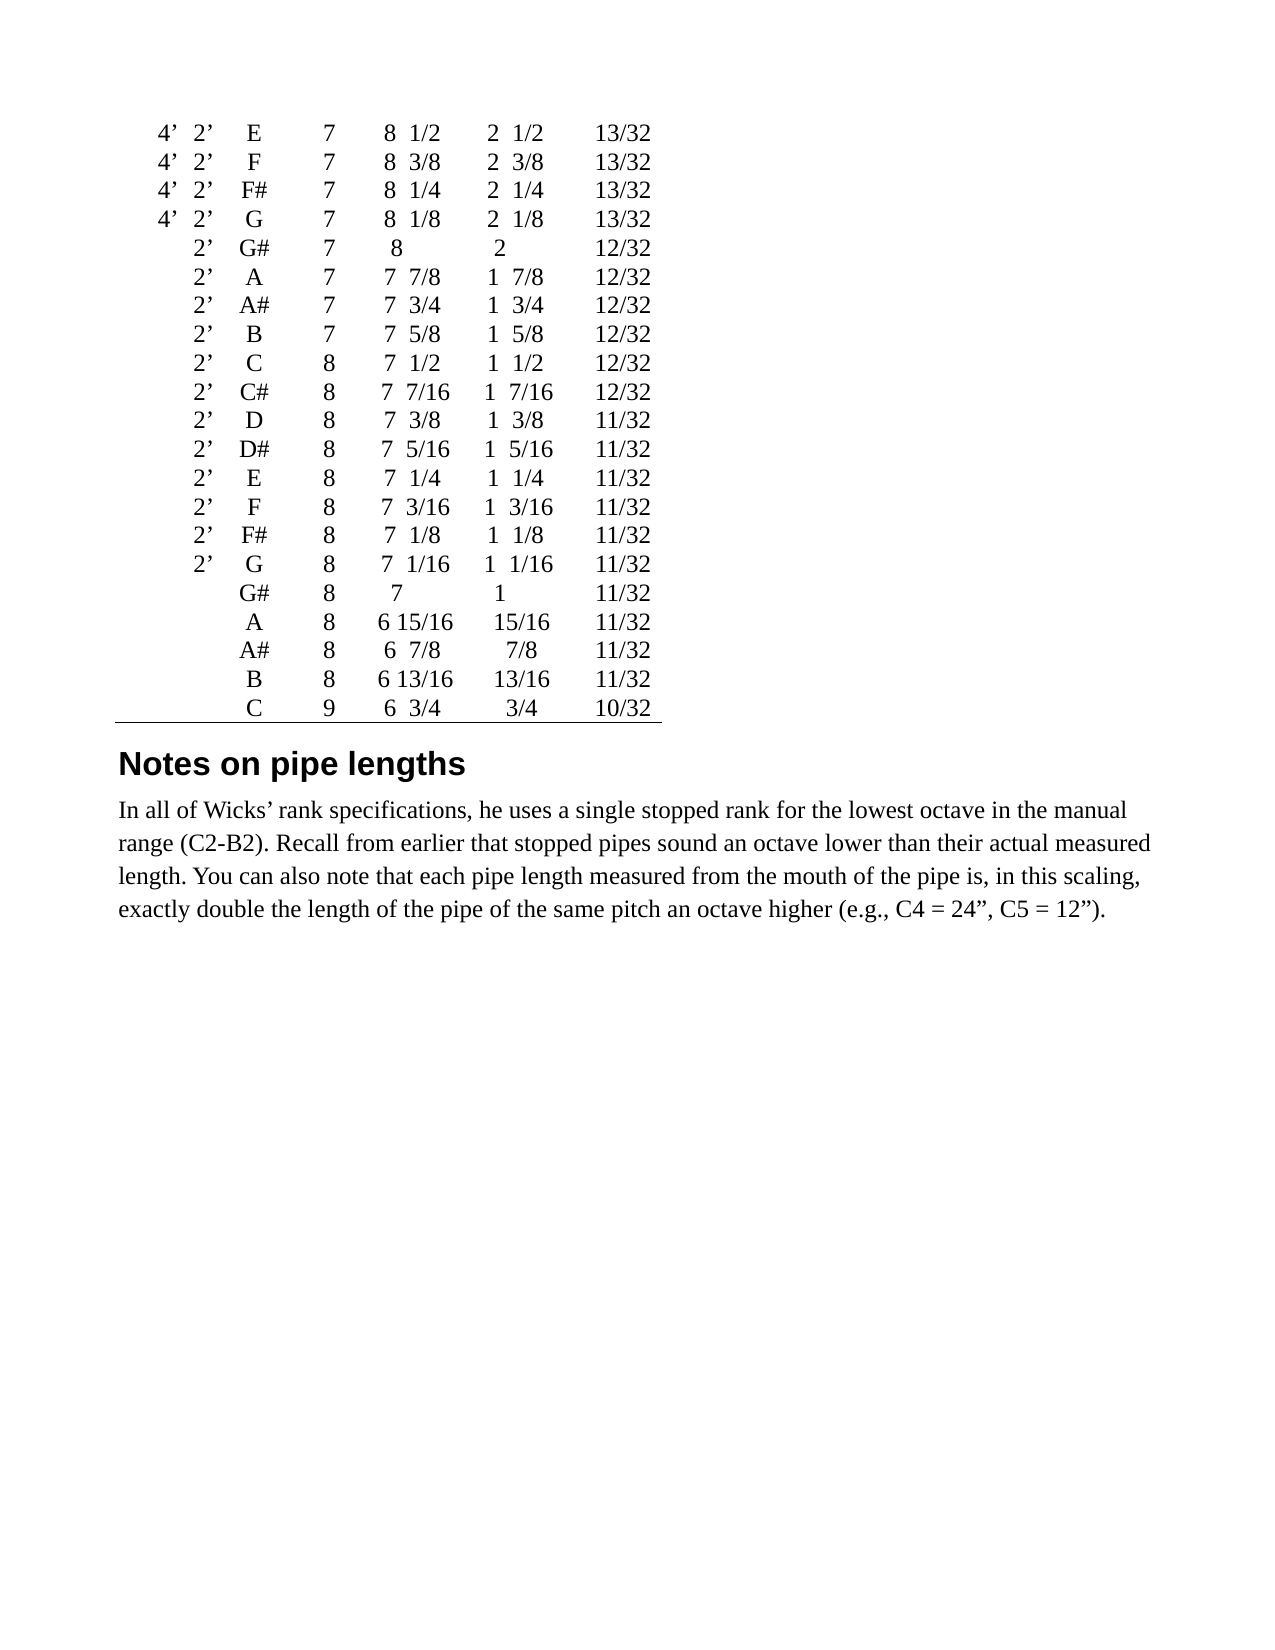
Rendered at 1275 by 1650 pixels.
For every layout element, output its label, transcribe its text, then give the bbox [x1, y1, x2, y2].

table_cell 8 [287, 549, 371, 578]
table_cell 1 7/8 [459, 262, 577, 291]
table_cell 7 3/16 [371, 492, 459, 521]
table_cell 2’ [186, 521, 221, 549]
table_cell [115, 578, 150, 607]
table_cell [115, 233, 150, 262]
table_cell [115, 118, 150, 147]
table_cell [115, 406, 150, 434]
table_cell 8 [287, 607, 371, 636]
table_cell 1 5/16 [459, 434, 577, 463]
table_cell C# [221, 377, 287, 406]
table_cell [115, 291, 150, 319]
table_cell 8 [287, 348, 371, 377]
table_cell 12/32 [578, 348, 662, 377]
table_cell 12/32 [578, 233, 662, 262]
table_cell F [221, 492, 287, 521]
table_cell [115, 319, 150, 348]
table_cell D [221, 406, 287, 434]
table_cell 2’ [186, 319, 221, 348]
table_cell 6 15/16 [371, 607, 459, 636]
table_cell [150, 348, 186, 377]
table_cell 1 1/4 [459, 463, 577, 492]
table_cell 12/32 [578, 377, 662, 406]
table_cell [115, 463, 150, 492]
table_cell [115, 176, 150, 204]
table_cell 6 3/4 [371, 693, 459, 722]
table_cell 2 3/8 [459, 147, 577, 176]
table_cell [186, 636, 221, 664]
table_cell [115, 348, 150, 377]
table_cell 7 7/8 [371, 262, 459, 291]
table_cell 1 3/8 [459, 406, 577, 434]
table_cell 8 1/4 [371, 176, 459, 204]
table_cell 12/32 [578, 319, 662, 348]
table_cell [186, 607, 221, 636]
table_cell B [221, 319, 287, 348]
table_cell A [221, 607, 287, 636]
table_cell 7 3/8 [371, 406, 459, 434]
table_cell [150, 578, 186, 607]
table_cell 7 [287, 147, 371, 176]
table_cell [186, 578, 221, 607]
table_cell 7 5/16 [371, 434, 459, 463]
table_cell 2’ [186, 549, 221, 578]
table_cell [150, 693, 186, 722]
table_cell B [221, 664, 287, 693]
table_cell 8 [287, 521, 371, 549]
table_cell F# [221, 521, 287, 549]
table_cell [150, 262, 186, 291]
table_cell G# [221, 233, 287, 262]
table_cell [150, 521, 186, 549]
table_cell 2’ [186, 118, 221, 147]
table_cell 1 7/16 [459, 377, 577, 406]
table_cell 7 7/16 [371, 377, 459, 406]
table_cell 1 3/16 [459, 492, 577, 521]
table_cell 1 [459, 578, 577, 607]
table_cell G [221, 204, 287, 233]
table_cell 2’ [186, 291, 221, 319]
table_cell A# [221, 291, 287, 319]
table_cell 11/32 [578, 578, 662, 607]
table_cell 7 1/16 [371, 549, 459, 578]
table_cell [186, 693, 221, 722]
table_cell 15/16 [459, 607, 577, 636]
table_cell [150, 607, 186, 636]
table_cell 2’ [186, 377, 221, 406]
table_cell 11/32 [578, 406, 662, 434]
table_cell 7 [287, 291, 371, 319]
table_cell 13/32 [578, 204, 662, 233]
table_cell [115, 636, 150, 664]
table_cell 6 7/8 [371, 636, 459, 664]
table_cell 7/8 [459, 636, 577, 664]
table_cell 8 [287, 492, 371, 521]
table_cell 2’ [186, 348, 221, 377]
table_cell A [221, 262, 287, 291]
table_cell 4’ [150, 147, 186, 176]
table_cell 7 [287, 176, 371, 204]
table_cell [115, 147, 150, 176]
table_cell 8 [287, 463, 371, 492]
table_cell 8 [287, 377, 371, 406]
table_cell A# [221, 636, 287, 664]
table_cell 7 3/4 [371, 291, 459, 319]
table_cell [115, 204, 150, 233]
table_cell 8 1/2 [371, 118, 459, 147]
table_cell 8 [287, 636, 371, 664]
table_cell F# [221, 176, 287, 204]
table_cell E [221, 463, 287, 492]
table_cell 6 13/16 [371, 664, 459, 693]
table_cell 10/32 [578, 693, 662, 722]
table_cell [115, 377, 150, 406]
table_cell 7 [287, 118, 371, 147]
table_cell C [221, 348, 287, 377]
table_cell 4’ [150, 204, 186, 233]
table_cell [150, 233, 186, 262]
table_cell E [221, 118, 287, 147]
table_cell 2 1/4 [459, 176, 577, 204]
table_cell 2’ [186, 434, 221, 463]
table_cell 7 [287, 233, 371, 262]
table_cell 2’ [186, 463, 221, 492]
table_cell [115, 521, 150, 549]
table_cell G# [221, 578, 287, 607]
text In all of Wicks’ rank specifications, he uses a single stopped rank for the lowest octave in the manual range (C2-B2). Recall from earlier that stopped pipes sound an octave lower than their actual measured length. You can also note that each pipe length measured from the mouth of the pipe is, in this scaling, exactly double the length of the pipe of the same pitch an octave higher (e.g., C4 = 24”, C5 = 12”). [118, 795, 1157, 923]
table_cell 11/32 [578, 549, 662, 578]
table_cell 2’ [186, 233, 221, 262]
table_cell 11/32 [578, 434, 662, 463]
subtitle Notes on pipe lengths [118, 744, 1157, 783]
table_cell 1 5/8 [459, 319, 577, 348]
table_cell 13/16 [459, 664, 577, 693]
table_cell 2 1/2 [459, 118, 577, 147]
table_cell 2’ [186, 492, 221, 521]
table_cell 7 1/4 [371, 463, 459, 492]
table_cell [186, 664, 221, 693]
table_cell 7 5/8 [371, 319, 459, 348]
table_cell [150, 434, 186, 463]
table_cell 11/32 [578, 463, 662, 492]
table_cell 8 3/8 [371, 147, 459, 176]
table_cell [115, 607, 150, 636]
table_cell 8 [287, 406, 371, 434]
table_cell 12/32 [578, 262, 662, 291]
table_cell 1 1/16 [459, 549, 577, 578]
table_cell F [221, 147, 287, 176]
table_cell 4’ [150, 118, 186, 147]
table_cell 2’ [186, 262, 221, 291]
table_cell [150, 492, 186, 521]
table_cell 1 3/4 [459, 291, 577, 319]
table_cell 7 [287, 319, 371, 348]
table_cell 1 1/2 [459, 348, 577, 377]
table_cell [150, 664, 186, 693]
table_cell [150, 636, 186, 664]
table_cell 2 1/8 [459, 204, 577, 233]
table_cell 8 [287, 664, 371, 693]
table_cell [115, 434, 150, 463]
table_cell [115, 549, 150, 578]
table_cell 2 [459, 233, 577, 262]
table_cell 11/32 [578, 636, 662, 664]
table_cell 8 [287, 434, 371, 463]
table_cell 11/32 [578, 607, 662, 636]
table_cell [150, 549, 186, 578]
table_cell 11/32 [578, 664, 662, 693]
table_cell 11/32 [578, 492, 662, 521]
table_cell [150, 463, 186, 492]
table_cell 2’ [186, 176, 221, 204]
table_cell 13/32 [578, 176, 662, 204]
table_cell [150, 291, 186, 319]
table_cell 7 1/8 [371, 521, 459, 549]
table_cell 8 [371, 233, 459, 262]
table_cell [115, 262, 150, 291]
table_cell [115, 693, 150, 722]
table_cell 7 [287, 204, 371, 233]
table_cell 1 1/8 [459, 521, 577, 549]
table_cell 7 1/2 [371, 348, 459, 377]
table_cell 13/32 [578, 118, 662, 147]
table_cell 2’ [186, 406, 221, 434]
table_cell 13/32 [578, 147, 662, 176]
table_cell 2’ [186, 204, 221, 233]
table_cell 8 1/8 [371, 204, 459, 233]
table_cell [150, 319, 186, 348]
table_cell 12/32 [578, 291, 662, 319]
table_cell 7 [287, 262, 371, 291]
table_cell D# [221, 434, 287, 463]
table_cell [115, 664, 150, 693]
table_cell C [221, 693, 287, 722]
table_cell 2’ [186, 147, 221, 176]
table_cell 3/4 [459, 693, 577, 722]
table_cell [150, 406, 186, 434]
table_cell 4’ [150, 176, 186, 204]
table_cell 7 [371, 578, 459, 607]
table_cell [115, 492, 150, 521]
table_cell 9 [287, 693, 371, 722]
table_cell G [221, 549, 287, 578]
table_cell 8 [287, 578, 371, 607]
table_cell [150, 377, 186, 406]
table_cell 11/32 [578, 521, 662, 549]
